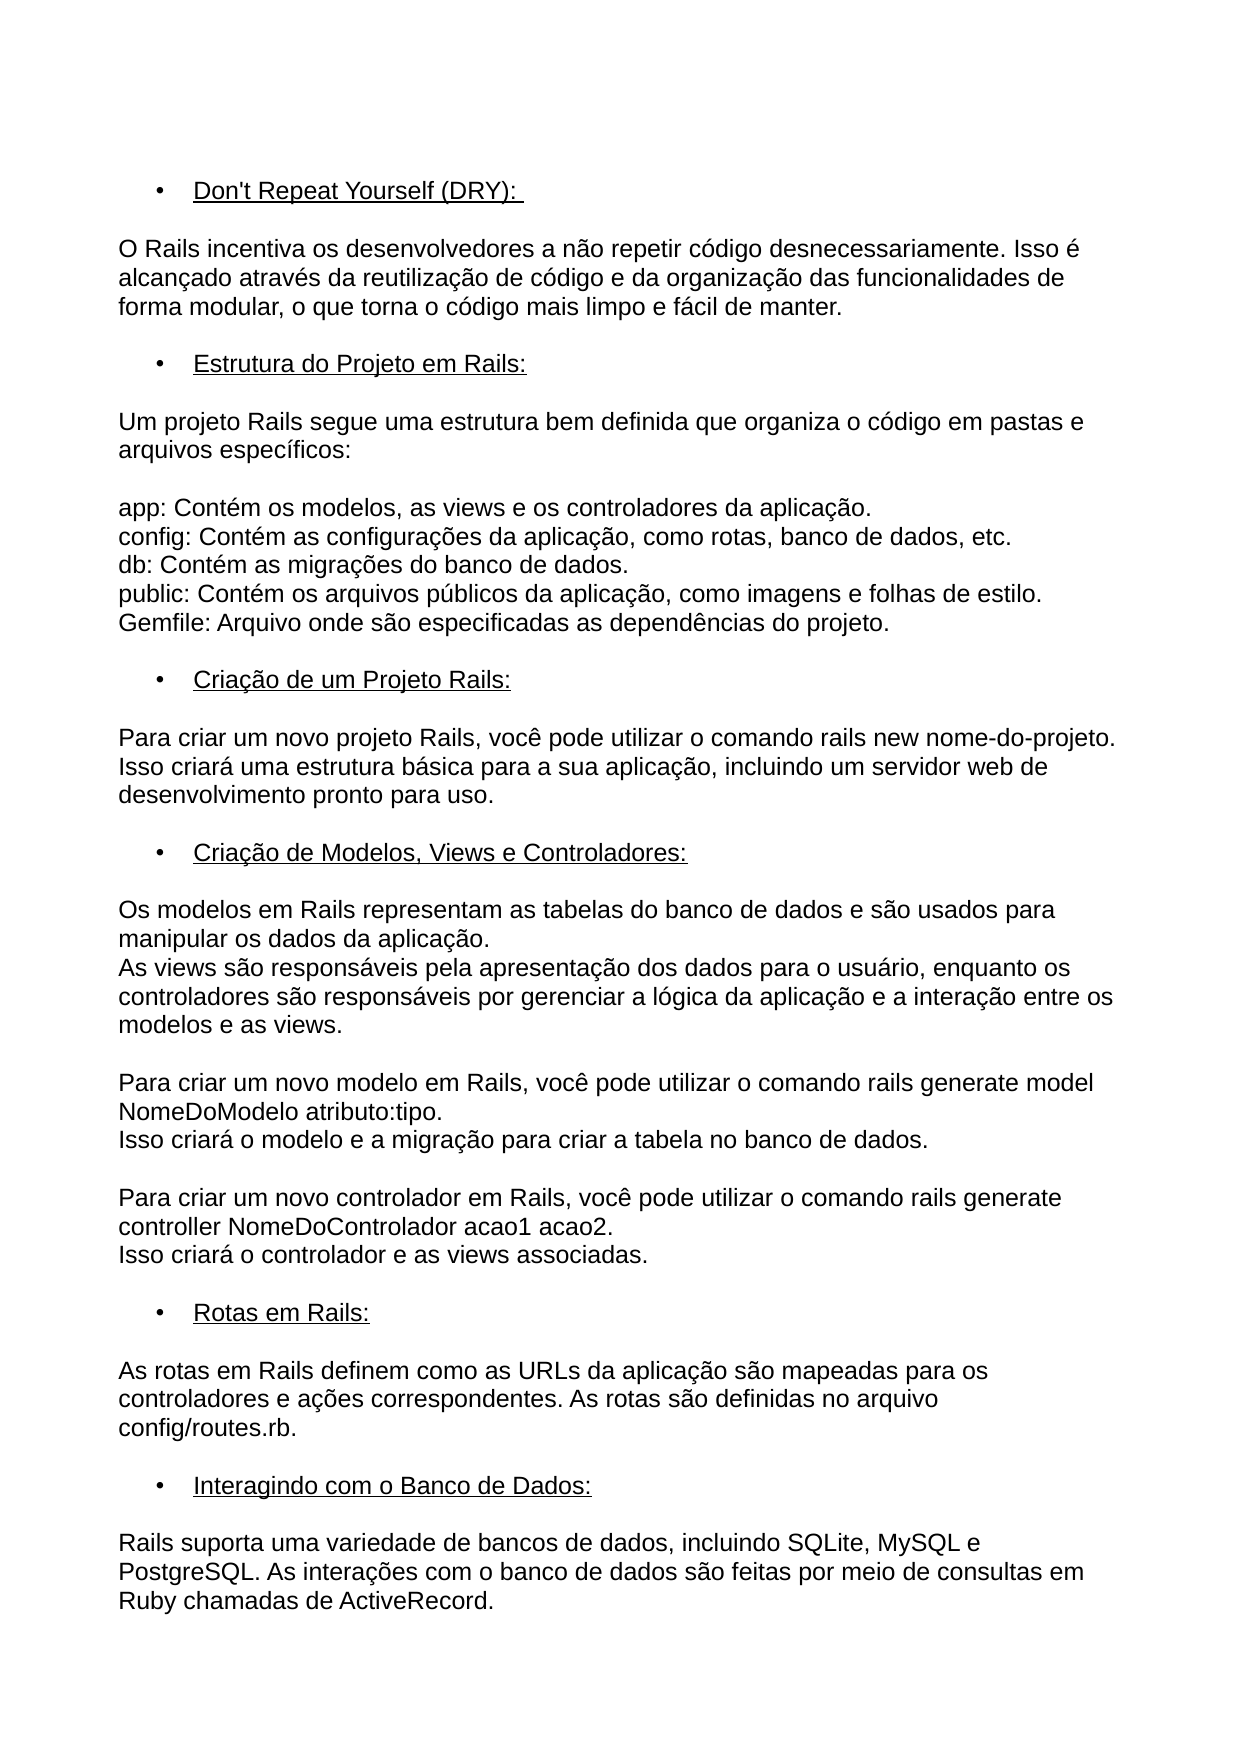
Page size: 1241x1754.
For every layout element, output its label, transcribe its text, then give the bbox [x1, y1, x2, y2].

text Para criar um novo projeto Rails, você pode utilizar o comando rails new nome-do-projeto. Isso criará uma estrutura básica para a sua aplicação, incluindo um servidor web de desenvolvimento pronto para uso. [118, 723, 1122, 809]
text Para criar um novo controlador em Rails, você pode utilizar o comando rails generate controller NomeDoControlador acao1 acao2. [118, 1183, 1122, 1241]
text Para criar um novo modelo em Rails, você pode utilizar o comando rails generate model NomeDoModelo atributo:tipo. [118, 1068, 1122, 1126]
text Isso criará o modelo e a migração para criar a tabela no banco de dados. [118, 1126, 1122, 1154]
text app: Contém os modelos, as views e os controladores da aplicação. [118, 493, 1122, 522]
text Gemfile: Arquivo onde são especificadas as dependências do projeto. [118, 608, 1122, 637]
list Don't Repeat Yourself (DRY): [156, 176, 1122, 205]
list Rotas em Rails: [156, 1298, 1122, 1327]
text Isso criará o controlador e as views associadas. [118, 1241, 1122, 1269]
text public: Contém os arquivos públicos da aplicação, como imagens e folhas de estilo. [118, 579, 1122, 608]
list Criação de Modelos, Views e Controladores: [156, 838, 1122, 867]
text config: Contém as configurações da aplicação, como rotas, banco de dados, etc. [118, 522, 1122, 550]
text Rails suporta uma variedade de bancos de dados, incluindo SQLite, MySQL e PostgreSQL. As interações com o banco de dados são feitas por meio de consultas em Ruby chamadas de ActiveRecord. [118, 1528, 1122, 1614]
text Um projeto Rails segue uma estrutura bem definida que organiza o código em pastas e arquivos específicos: [118, 407, 1122, 464]
text O Rails incentiva os desenvolvedores a não repetir código desnecessariamente. Isso é alcançado através da reutilização de código e da organização das funcionalidades de forma modular, o que torna o código mais limpo e fácil de manter. [118, 234, 1122, 320]
list Estrutura do Projeto em Rails: [156, 349, 1122, 378]
list Criação de um Projeto Rails: [156, 665, 1122, 694]
list Interagindo com o Banco de Dados: [156, 1471, 1122, 1499]
text As rotas em Rails definem como as URLs da aplicação são mapeadas para os controladores e ações correspondentes. As rotas são definidas no arquivo config/routes.rb. [118, 1356, 1122, 1442]
text As views são responsáveis pela apresentação dos dados para o usuário, enquanto os controladores são responsáveis por gerenciar a lógica da aplicação e a interação entre os modelos e as views. [118, 953, 1122, 1039]
text Os modelos em Rails representam as tabelas do banco de dados e são usados para manipular os dados da aplicação. [118, 896, 1122, 953]
text db: Contém as migrações do banco de dados. [118, 550, 1122, 579]
